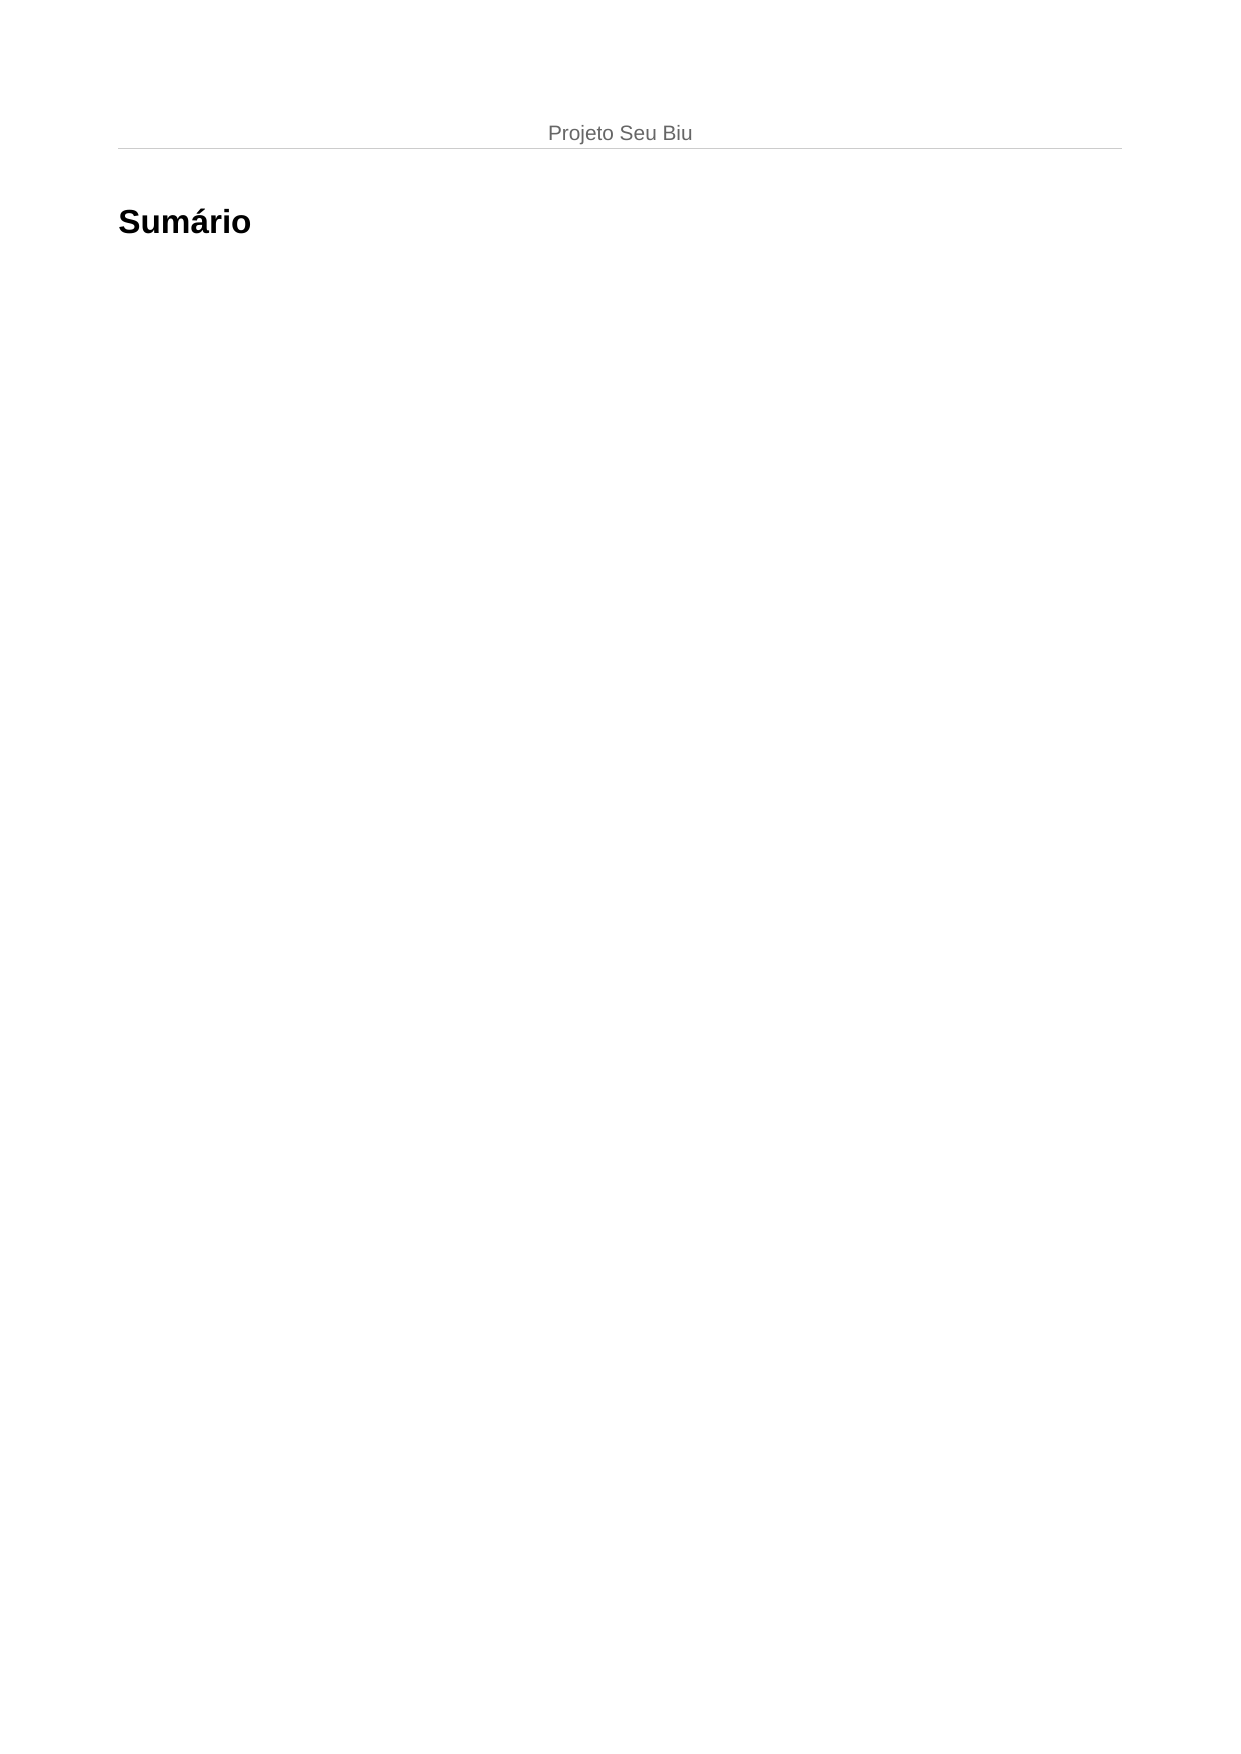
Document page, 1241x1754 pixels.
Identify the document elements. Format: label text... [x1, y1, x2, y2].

subtitle Sumário [118, 202, 1122, 241]
